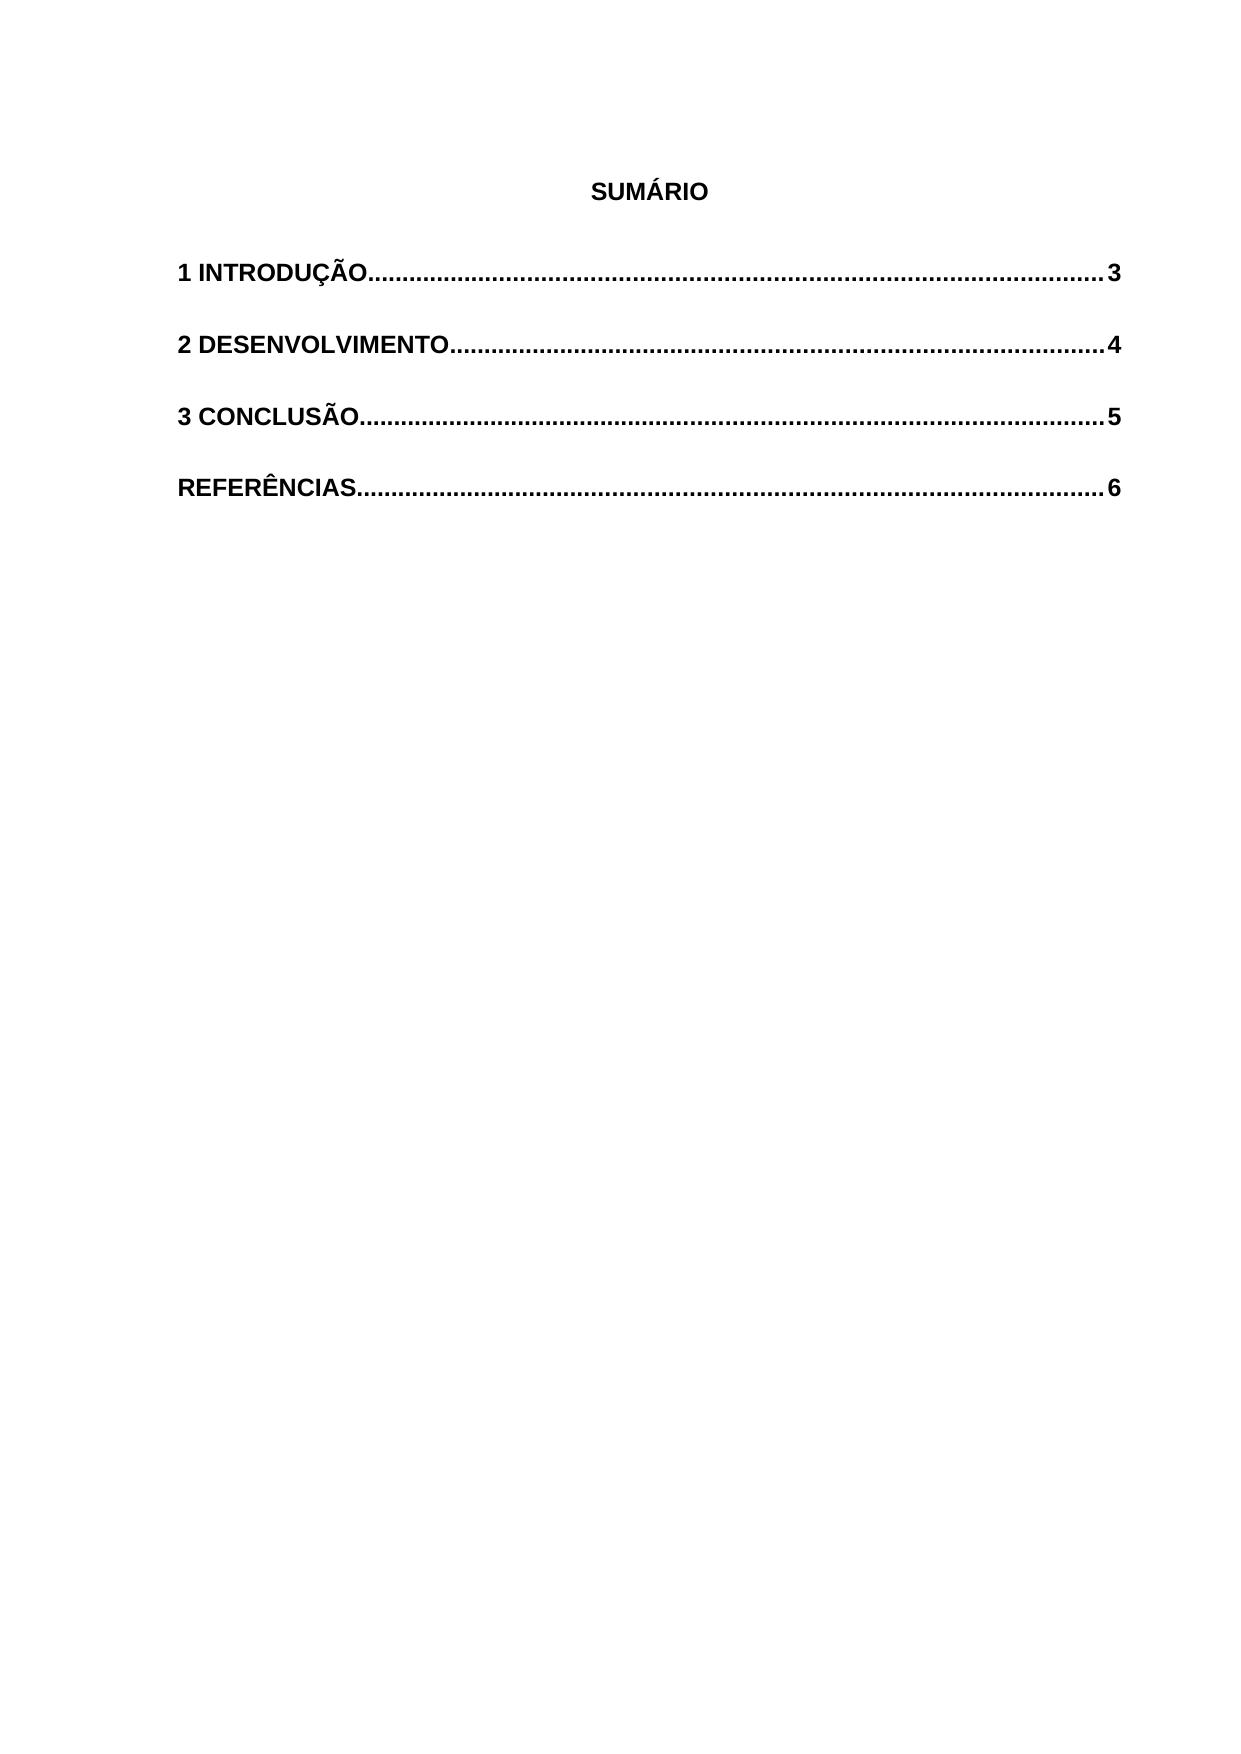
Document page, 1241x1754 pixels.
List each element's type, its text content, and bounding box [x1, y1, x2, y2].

text 2 DESENVOLVIMENTO 4 [177, 330, 1122, 358]
text 3 CONCLUSÃO 5 [177, 402, 1122, 430]
subtitle SUMÁRIO [177, 177, 1122, 206]
text REFERÊNCIAS 6 [177, 473, 1122, 502]
text 1 INTRODUÇÃO 3 [177, 258, 1122, 287]
